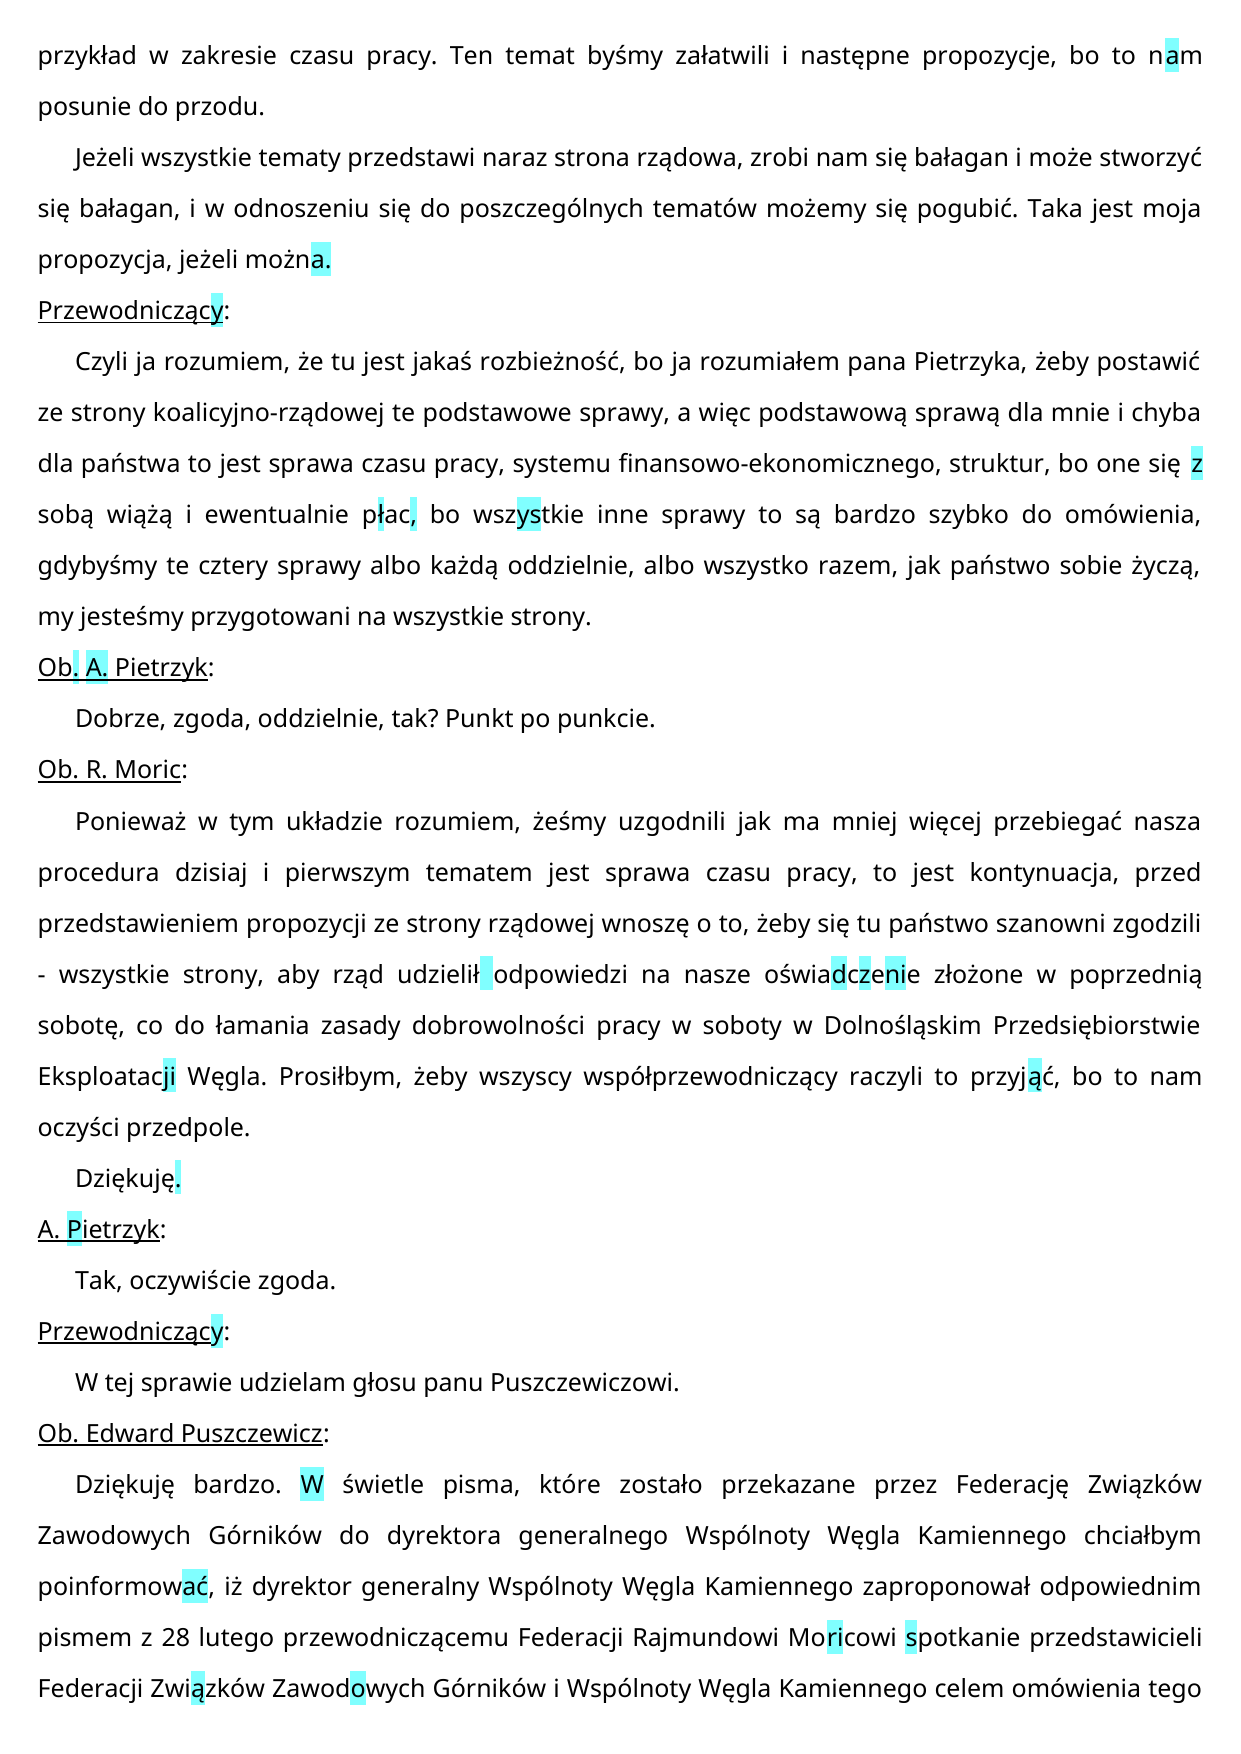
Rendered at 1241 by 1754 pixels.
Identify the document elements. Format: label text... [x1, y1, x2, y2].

text Ponieważ w tym układzie rozumiem, żeśmy uzgodnili jak ma mniej więcej przebiegać nasza procedura dzisiaj i pierwszym tematem jest sprawa czasu pracy, to jest kontynuacja, przed przedstawieniem propozycji ze strony rządowej wnoszę o to, żeby się tu państwo szanowni zgodzili - wszystkie strony, aby rząd udzielił odpowiedzi na nasze oświadczenie złożone w poprzednią sobotę, co do łamania zasady dobrowolności pracy w soboty w Dolnośląskim Przedsiębiorstwie Eksploatacji Węgla. Prosiłbym, żeby wszyscy współprzewodniczący raczyli to przyjąć, bo to nam oczyści przedpole. [37, 803, 1203, 1143]
text Tak, oczywiście zgoda. [37, 1262, 1203, 1297]
text Dziękuję. [37, 1160, 1203, 1194]
text Ob. Edward Puszczewicz: [37, 1416, 1203, 1450]
text A. Pietrzyk: [37, 1211, 1203, 1246]
text przykład w zakresie czasu pracy. Ten temat byśmy załatwili i następne propozycje, bo to nam posunie do przodu. [37, 37, 1203, 123]
text Przewodniczący: [37, 1313, 1203, 1348]
text Czyli ja rozumiem, że tu jest jakaś rozbieżność, bo ja rozumiałem pana Pietrzyka, żeby postawić ze strony koalicyjno-rządowej te podstawowe sprawy, a więc podstawową sprawą dla mnie i chyba dla państwa to jest sprawa czasu pracy, systemu finansowo-ekonomicznego, struktur, bo one się z sobą wiążą i ewentualnie płac, bo wszystkie inne sprawy to są bardzo szybko do omówienia, gdybyśmy te cztery sprawy albo każdą oddzielnie, albo wszystko razem, jak państwo sobie życzą, my jesteśmy przygotowani na wszystkie strony. [37, 344, 1203, 633]
text W tej sprawie udzielam głosu panu Puszczewiczowi. [37, 1364, 1203, 1399]
text Przewodniczący: [37, 293, 1203, 327]
text Jeżeli wszystkie tematy przedstawi naraz strona rządowa, zrobi nam się bałagan i może stworzyć się bałagan, i w odnoszeniu się do poszczególnych tematów możemy się pogubić. Taka jest moja propozycja, jeżeli można. [37, 139, 1203, 276]
text Ob. A. Pietrzyk: [37, 650, 1203, 684]
text Dobrze, zgoda, oddzielnie, tak? Punkt po punkcie. [37, 701, 1203, 735]
text Ob. R. Moric: [37, 752, 1203, 786]
text Dziękuję bardzo. W świetle pisma, które zostało przekazane przez Federację Związków Zawodowych Górników do dyrektora generalnego Wspólnoty Węgla Kamiennego chciałbym poinformować, iż dyrektor generalny Wspólnoty Węgla Kamiennego zaproponował odpowiednim pismem z 28 lutego przewodniczącemu Federacji Rajmundowi Moricowi spotkanie przedstawicieli Federacji Związków Zawodowych Górników i Wspólnoty Węgla Kamiennego celem omówienia tego [37, 1467, 1203, 1705]
